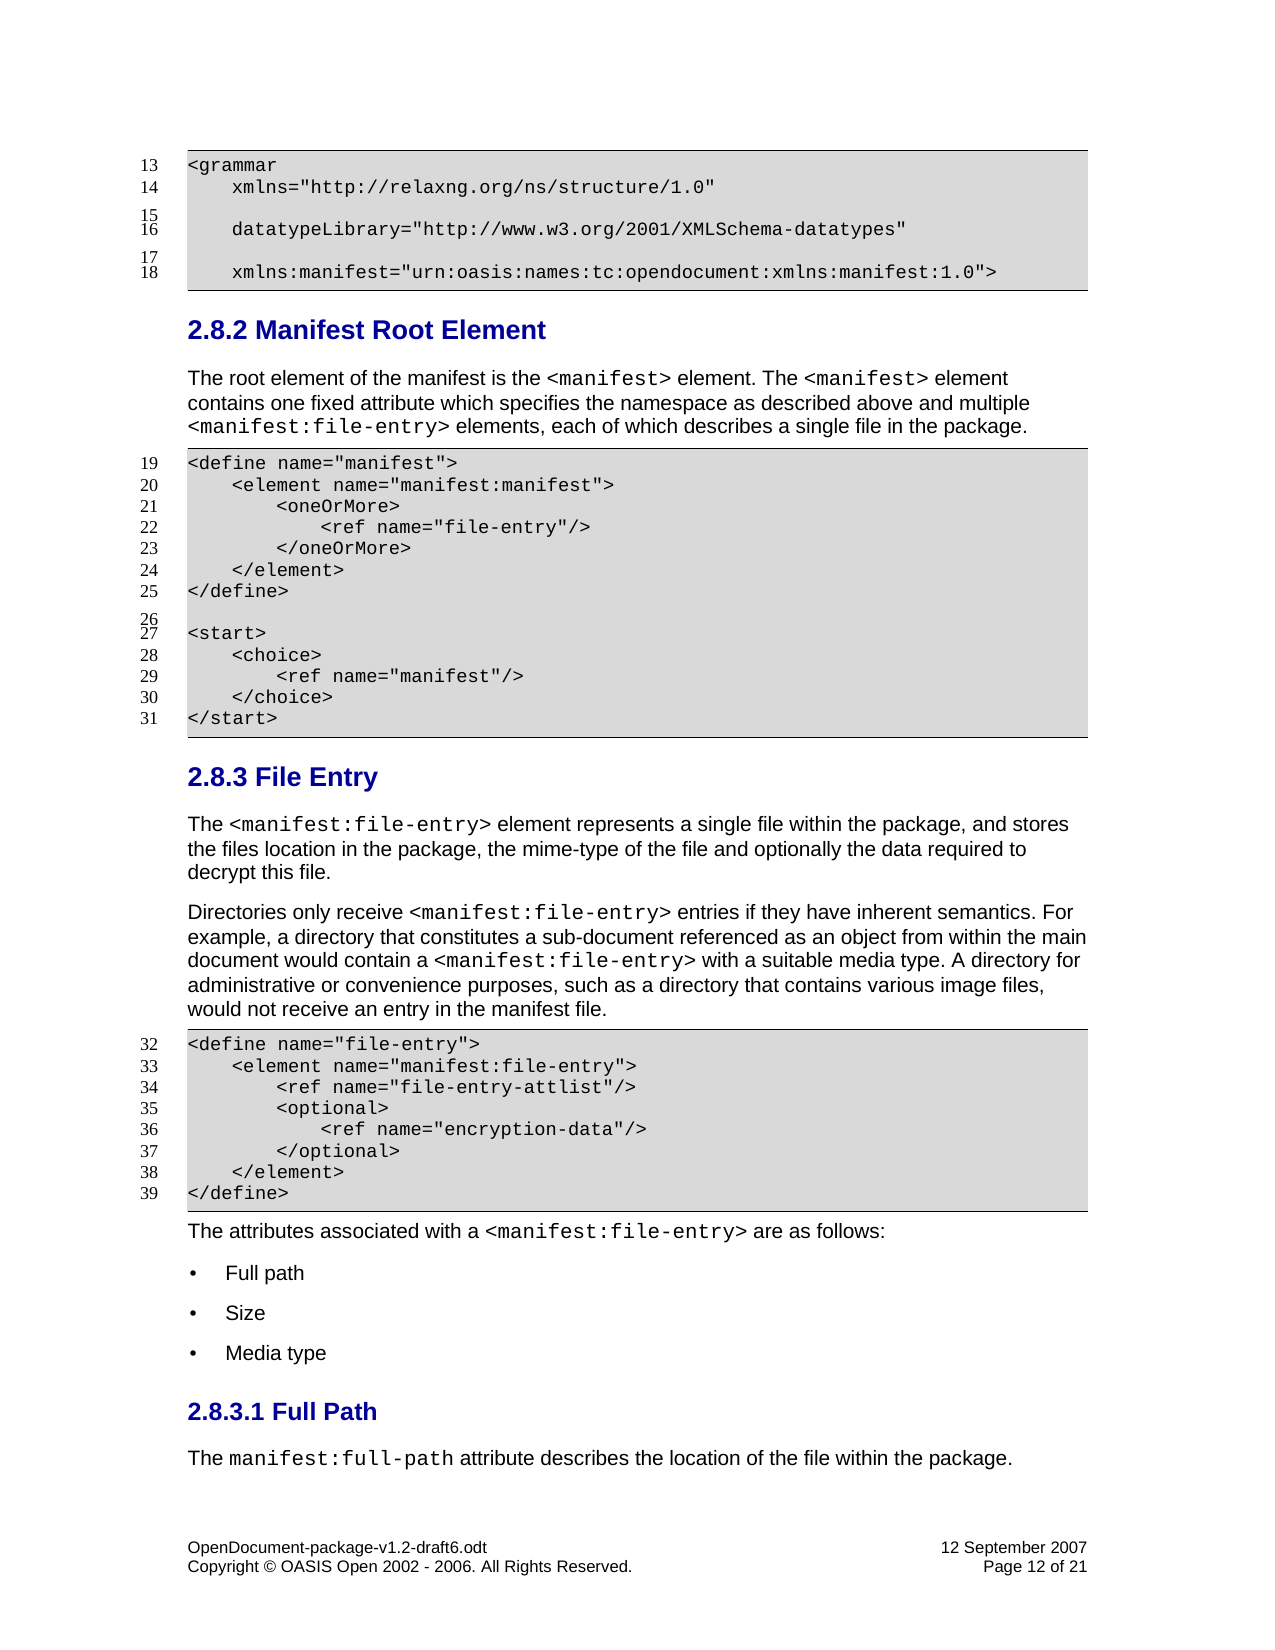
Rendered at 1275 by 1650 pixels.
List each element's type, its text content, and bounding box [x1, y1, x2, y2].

text <choice> [187, 645, 1088, 667]
text </element> [187, 1163, 1088, 1178]
text </start> [187, 703, 1088, 737]
text The attributes associated with a <manifest:file-entry> are as follows: [187, 1220, 1088, 1245]
subtitle File Entry [187, 762, 1088, 792]
text </define> [187, 1178, 1088, 1212]
text <ref name="manifest"/> [187, 667, 1088, 688]
text </element> [187, 560, 1088, 582]
subtitle Manifest Root Element [187, 315, 1088, 345]
text <start> [187, 624, 1088, 645]
text <define name="file-entry"> [187, 1030, 1088, 1057]
text <oneOrMore> [187, 497, 1088, 518]
text <ref name="encryption-data"/> [187, 1120, 1088, 1142]
subtitle Full Path [187, 1398, 1088, 1426]
list Size [187, 1302, 1088, 1325]
text The <manifest:file-entry> element represents a single file within the package, and stores the files location in the package, the mime-type of the file and optionally the data required to decrypt this file. [187, 813, 1088, 884]
list Full path [187, 1262, 1088, 1285]
text </choice> [187, 688, 1088, 703]
text <ref name="file-entry"/> [187, 518, 1088, 539]
text datatypeLibrary="http://www.w3.org/2001/XMLSchema-datatypes" [187, 220, 1088, 241]
text </define> [187, 582, 1088, 603]
text xmlns:manifest="urn:oasis:names:tc:opendocument:xmlns:manifest:1.0"> [187, 256, 1088, 290]
text <define name="manifest"> [187, 449, 1088, 475]
text <element name="manifest:manifest"> [187, 475, 1088, 497]
text <grammar [187, 151, 1088, 178]
text <optional> [187, 1099, 1088, 1120]
text The manifest:full-path attribute describes the location of the file within the package. [187, 1447, 1088, 1472]
text xmlns="http://relaxng.org/ns/structure/1.0" [187, 178, 1088, 199]
text <ref name="file-entry-attlist"/> [187, 1078, 1088, 1099]
list Media type [187, 1341, 1088, 1365]
text Directories only receive <manifest:file-entry> entries if they have inherent semantics. For example, a directory that constitutes a sub-document referenced as an object from within the main document would contain a <manifest:file-entry> with a suitable media type. A directory for administrative or convenience purposes, such as a directory that contains various image files, would not receive an entry in the manifest file. [187, 901, 1088, 1021]
text </optional> [187, 1142, 1088, 1163]
text <element name="manifest:file-entry"> [187, 1057, 1088, 1078]
text </oneOrMore> [187, 539, 1088, 560]
text The root element of the manifest is the <manifest> element. The <manifest> element contains one fixed attribute which specifies the namespace as described above and multiple <manifest:file-entry> elements, each of which describes a single file in the package. [187, 366, 1088, 439]
